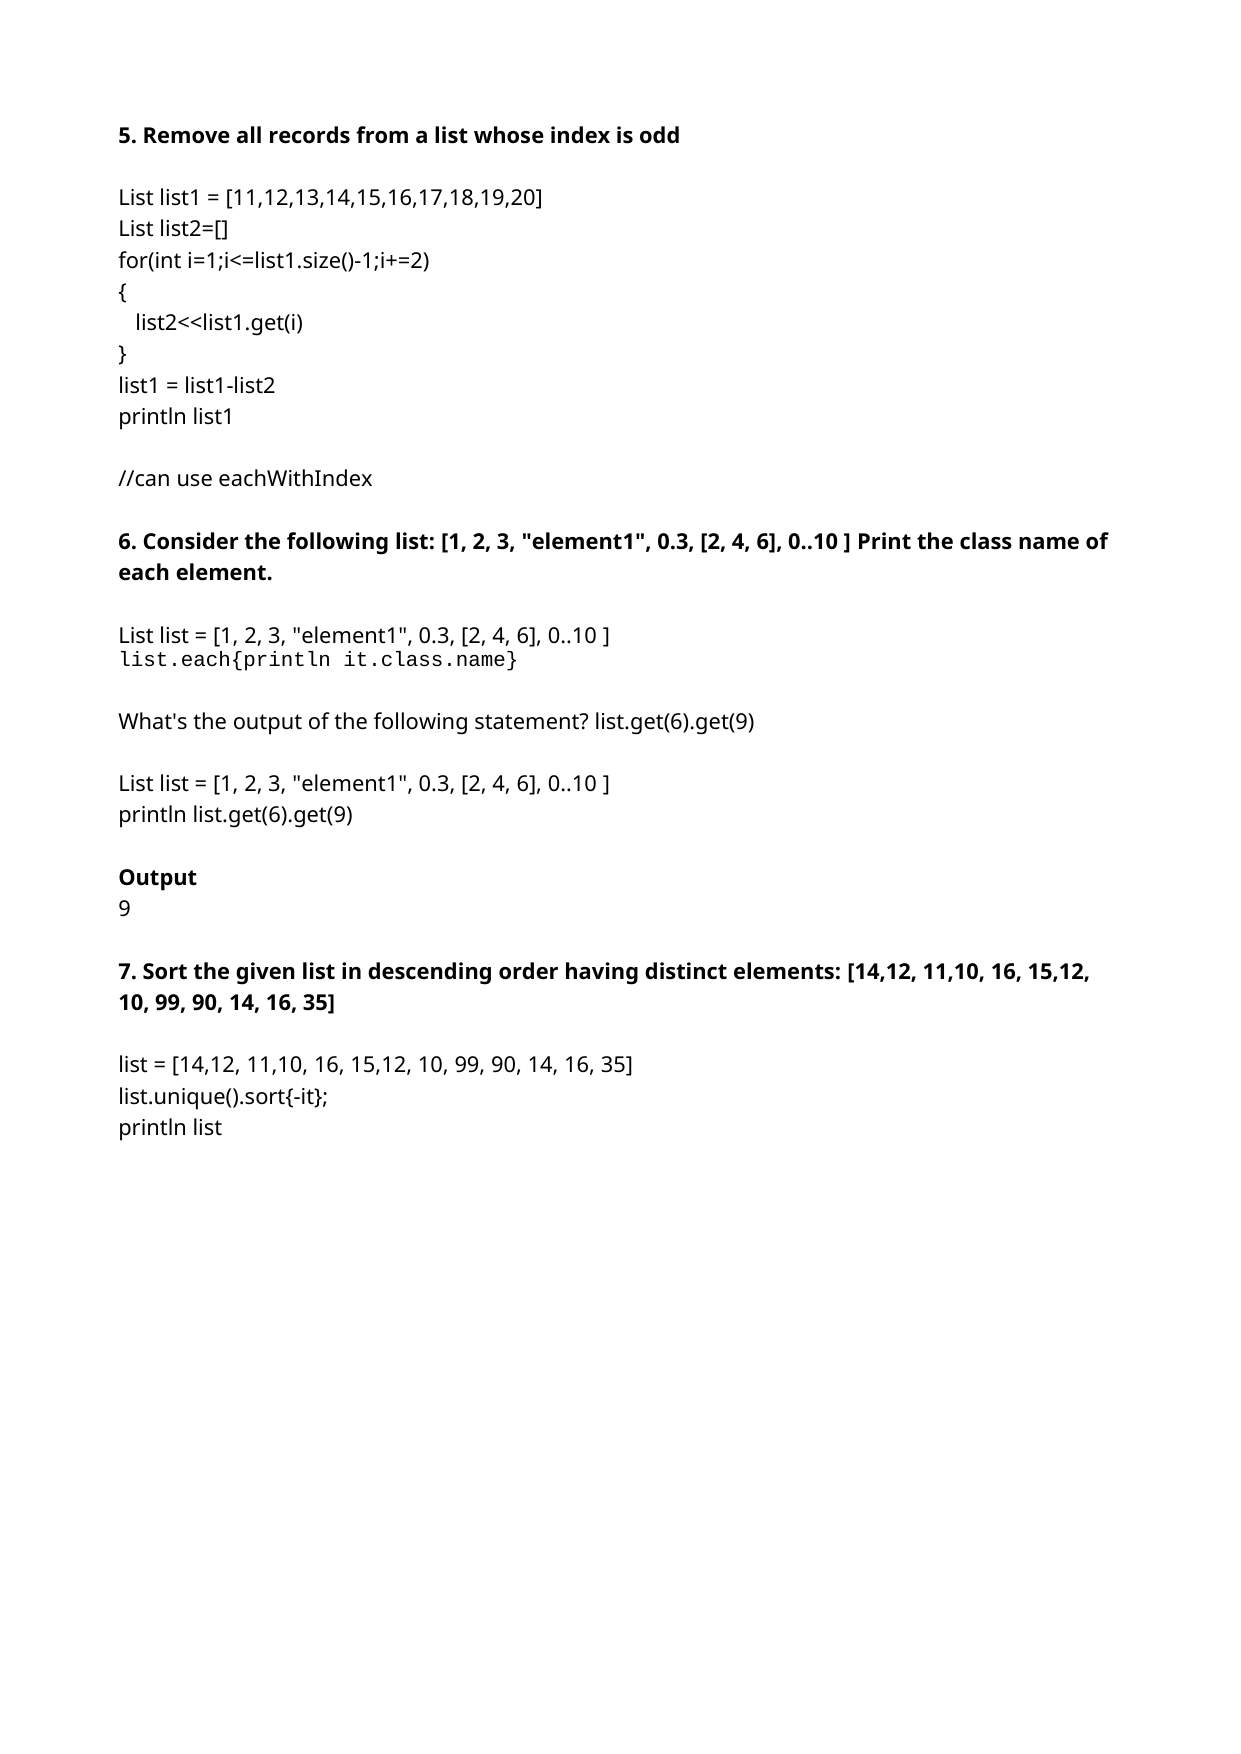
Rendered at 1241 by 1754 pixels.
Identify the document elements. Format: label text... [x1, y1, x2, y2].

text //can use eachWithIndex [118, 462, 1122, 493]
text list.unique().sort{-it}; [118, 1079, 1122, 1111]
text What's the output of the following statement? list.get(6).get(9) [118, 704, 1122, 736]
text list2<<list1.get(i) [118, 306, 1122, 337]
text list.each{println it.class.name} [118, 649, 1122, 673]
text { [118, 274, 1122, 306]
text println list.get(6).get(9) [118, 798, 1122, 829]
text 9 [118, 892, 1122, 923]
text list1 = list1-list2 [118, 368, 1122, 399]
text List list2=[] [118, 212, 1122, 243]
text list = [14,12, 11,10, 16, 15,12, 10, 99, 90, 14, 16, 35] [118, 1048, 1122, 1079]
text List list = [1, 2, 3, "element1", 0.3, [2, 4, 6], 0..10 ] [118, 618, 1122, 649]
text 6. Consider the following list: [1, 2, 3, "element1", 0.3, [2, 4, 6], 0..10 ] Print the class name of each element. [118, 524, 1122, 587]
text Output [118, 861, 1122, 892]
text List list = [1, 2, 3, "element1", 0.3, [2, 4, 6], 0..10 ] [118, 767, 1122, 798]
text println list1 [118, 399, 1122, 431]
text for(int i=1;i<=list1.size()-1;i+=2) [118, 243, 1122, 274]
text 7. Sort the given list in descending order having distinct elements: [14,12, 11,10, 16, 15,12, 10, 99, 90, 14, 16, 35] [118, 954, 1122, 1017]
text 5. Remove all records from a list whose index is odd [118, 118, 1122, 149]
text List list1 = [11,12,13,14,15,16,17,18,19,20] [118, 181, 1122, 212]
text println list [118, 1111, 1122, 1142]
text } [118, 337, 1122, 368]
